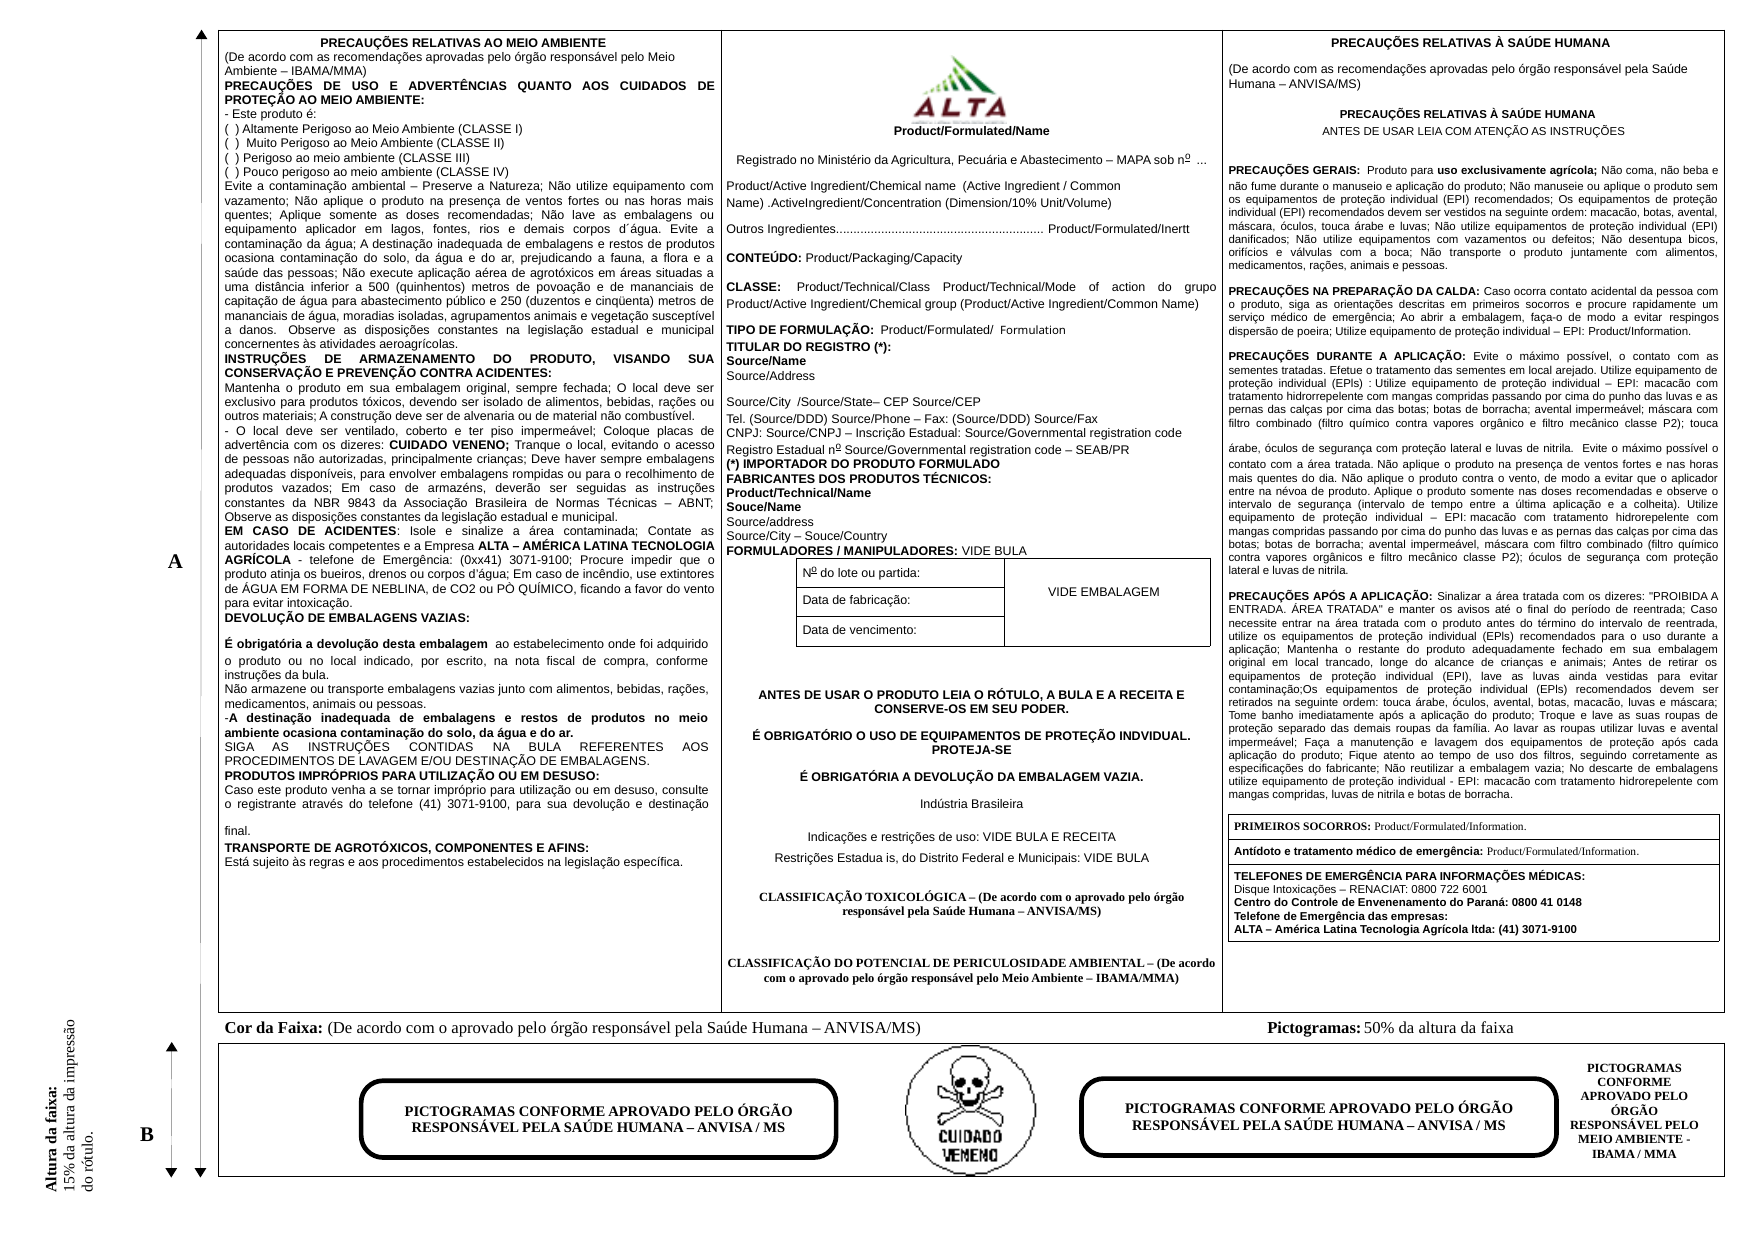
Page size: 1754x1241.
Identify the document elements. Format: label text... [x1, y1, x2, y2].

table_cell Data de vencimento: [797, 617, 1004, 646]
table_cell Data de fabricação: [797, 588, 1004, 616]
table_header PRIMEIROS SOCORROS: Product/Formulated/Information. [1229, 815, 1719, 839]
table_cell Cor da Faixa: (De acordo com o aprovado pelo órgão responsável pela Saúde Humana – ANVISA/MS) Pictogramas: 50% da altura da faixa [219, 1013, 1724, 1043]
table_cell TELEFONES DE EMERGÊNCIA PARA INFORMAÇÕES MÉDICAS: Disque Intoxicações – RENACIAT: 0800 722 6001 Centro do Controle de Envenenamento do Paraná: 0800 41 0148 Telefone de Emergência das empresas: ALTA – América Latina Tecnologia Agrícola ltda: (41) 3071-9100 [1229, 865, 1719, 941]
table_cell Antídoto e tratamento médico de emergência: Product/Formulated/Information. [1229, 840, 1719, 863]
table_header VIDE EMBALAGEM [1005, 559, 1210, 646]
table_header PRECAUÇÕES RELATIVAS AO MEIO AMBIENTE (De acordo com as recomendações aprovadas pelo órgão responsável pelo Meio Ambiente – IBAMA/MMA) PRECAUÇÕES DE USO E ADVERTÊNCIAS QUANTO AOS CUIDADOS DE PROTEÇÃO AO MEIO AMBIENTE: - Este produto é: ( ) Altamente Perigoso ao Meio Ambiente (CLASSE I) ( ) Muito Perigoso ao Meio Ambiente (CLASSE II) ( ) Perigoso ao meio ambiente (CLASSE III) ( ) Pouco perigoso ao meio ambiente (CLASSE IV) Evite a contaminação ambiental – Preserve a Natureza; Não utilize equipamento com vazamento; Não aplique o produto na presença de ventos fortes ou nas horas mais quentes; Aplique somente as doses recomendadas; Não lave as embalagens ou equipamento aplicador em lagos, fontes, rios e demais corpos d´água. Evite a contaminação da água; A destinação inadequada de embalagens e restos de produtos ocasiona contaminação do solo, da água e do ar, prejudicando a fauna, a flora e a saúde das pessoas; Não execute aplicação aérea de agrotóxicos em áreas situadas a uma distância inferior a 500 (quinhentos) metros de povoação e de mananciais de capitação de água para abastecimento público e 250 (duzentos e cinqüenta) metros de mananciais de água, moradias isoladas, agrupamentos animais e vegetação susceptível a danos. Observe as disposições constantes na legislação estadual e municipal concernentes às atividades aeroagrícolas. INSTRUÇÕES DE ARMAZENAMENTO DO PRODUTO, VISANDO SUA CONSERVAÇÃO E PREVENÇÃO CONTRA ACIDENTES: Mantenha o produto em sua embalagem original, sempre fechada; O local deve ser exclusivo para produtos tóxicos, devendo ser isolado de alimentos, bebidas, rações ou outros materiais; A construção deve ser de alvenaria ou de material não combustível. - O local deve ser ventilado, coberto e ter piso impermeável; Coloque placas de advertência com os dizeres: CUIDADO VENENO; Tranque o local, evitando o acesso de pessoas não autorizadas, principalmente crianças; Deve haver sempre embalagens adequadas disponíveis, para envolver embalagens rompidas ou para o recolhimento de produtos vazados; Em caso de armazéns, deverão ser seguidas as instruções constantes da NBR 9843 da Associação Brasileira de Normas Técnicas – ABNT; Observe as disposições constantes da legislação estadual e municipal. EM CASO DE ACIDENTES: Isole e sinalize a área contaminada; Contate as autoridades locais competentes e a Empresa ALTA – AMÉRICA LATINA TECNOLOGIA AGRÍCOLA - telefone de Emergência: (0xx41) 3071-9100; Procure impedir que o produto atinja os bueiros, drenos ou corpos d’água; Em caso de incêndio, use extintores de ÁGUA EM FORMA DE NEBLINA, de CO2 ou PÒ QUÍMICO, ficando a favor do vento para evitar intoxicação. DEVOLUÇÃO DE EMBALAGENS VAZIAS: É obrigatória a devolução desta embalagem ao estabelecimento onde foi adquirido o produto ou no local indicado, por escrito, na nota fiscal de compra, conforme instruções da bula. Não armazene ou transporte embalagens vazias junto com alimentos, bebidas, rações, medicamentos, animais ou pessoas. -A destinação inadequada de embalagens e restos de produtos no meio ambiente ocasiona contaminação do solo, da água e do ar. SIGA AS INSTRUÇÕES CONTIDAS NA BULA REFERENTES AOS PROCEDIMENTOS DE LAVAGEM E/OU DESTINAÇÃO DE EMBALAGENS. PRODUTOS IMPRÓPRIOS PARA UTILIZAÇÃO OU EM DESUSO: Caso este produto venha a se tornar impróprio para utilização ou em desuso, consulte o registrante através do telefone (41) 3071-9100, para sua devolução e destinação final. TRANSPORTE DE AGROTÓXICOS, COMPONENTES E AFINS: Está sujeito às regras e aos procedimentos estabelecidos na legislação específica. [219, 31, 721, 1012]
table_header PRECAUÇÕES RELATIVAS À SAÚDE HUMANA (De acordo com as recomendações aprovadas pelo órgão responsável pela Saúde Humana – ANVISA/MS) PRECAUÇÕES RELATIVAS à Saúde Humana ANTES DE USAR LEIA COM ATENÇÃO AS INSTRUÇÕES PRECAUÇÕES GERAIS: Produto para uso exclusivamente agrícola; Não coma, não beba e não fume durante o manuseio e aplicação do produto; Não manuseie ou aplique o produto sem os equipamentos de proteção individual (EPI) recomendados; Os equipamentos de proteção individual (EPI) recomendados devem ser vestidos na seguinte ordem: macacão, botas, avental, máscara, óculos, touca árabe e luvas; Não utilize equipamentos de proteção individual (EPI) danificados; Não utilize equipamentos com vazamentos ou defeitos; Não desentupa bicos, orifícios e válvulas com a boca; Não transporte o produto juntamente com alimentos, medicamentos, rações, animais e pessoas. PRECAUÇÕES NA PREPARAÇÃO DA CALDA: Caso ocorra contato acidental da pessoa com o produto, siga as orientações descritas em primeiros socorros e procure rapidamente um serviço médico de emergência; Ao abrir a embalagem, faça-o de modo a evitar respingos dispersão de poeira; Utilize equipamento de proteção individual – EPI: Product/Information. PRECAUÇÕES DURANTE A APLICAÇÃO: Evite o máximo possível, o contato com as sementes tratadas. Efetue o tratamento das sementes em local arejado. Utilize equipamento de proteção individual (EPls) : Utilize equipamento de proteção individual – EPI: macacão com tratamento hidrorrepelente com mangas compridas passando por cima do punho das luvas e as pernas das calças por cima das botas; botas de borracha; avental impermeável; máscara com filtro combinado (filtro químico contra vapores orgânico e filtro mecânico classe P2); touca árabe, óculos de segurança com proteção lateral e luvas de nitrila. Evite o máximo possível o contato com a área tratada. Não aplique o produto na presença de ventos fortes e nas horas mais quentes do dia. Não aplique o produto contra o vento, de modo a evitar que o aplicador entre na névoa de produto. Aplique o produto somente nas doses recomendadas e observe o intervalo de segurança (intervalo de tempo entre a última aplicação e a colheita). Utilize equipamento de proteção individual – EPI: macacão com tratamento hidrorepelente com mangas compridas passando por cima do punho das luvas e as pernas das calças por cima das botas; botas de borracha; avental impermeável, máscara com filtro combinado (filtro químico contra vapores orgânicos e filtro mecânico classe P2); óculos de segurança com proteção lateral e luvas de nitrila. PRECAUÇÕES APÓS A APLICAÇÃO: Sinalizar a área tratada com os dizeres: "PROIBIDA A ENTRADA. ÁREA TRATADA" e manter os avisos até o final do período de reentrada; Caso necessite entrar na área tratada com o produto antes do término do intervalo de reentrada, utilize os equipamentos de proteção individual (EPls) recomendados para o uso durante a aplicação; Mantenha o restante do produto adequadamente fechado em sua embalagem original em local trancado, longe do alcance de crianças e animais; Antes de retirar os equipamentos de proteção individual (EPI), lave as luvas ainda vestidas para evitar contaminação;Os equipamentos de proteção individual (EPls) recomendados devem ser retirados na seguinte ordem: touca árabe, óculos, avental, botas, macacão, luvas e máscara; Tome banho imediatamente após a aplicação do produto; Troque e lave as suas roupas de proteção separado das demais roupas da família. Ao lavar as roupas utilizar luvas e avental impermeável; Faça a manutenção e lavagem dos equipamentos de proteção após cada aplicação do produto; Fique atento ao tempo de uso dos filtros, seguindo corretamente as especificações do fabricante; Não reutilizar a embalagem vazia; No descarte de embalagens utilize equipamento de proteção individual - EPI: macacão com tratamento hidrorepelente com mangas compridas, luvas de nitrila e botas de borracha. [1223, 31, 1724, 1012]
table_cell [219, 1044, 1724, 1176]
table_header No do lote ou partida: [797, 559, 1004, 587]
table_header Product/Formulated/Name Registrado no Ministério da Agricultura, Pecuária e Abastecimento – MAPA sob no ... Product/Active Ingredient/Chemical name (Active Ingredient / Common Name) .ActiveIngredient/Concentration (Dimension/10% Unit/Volume) Outros Ingredientes............................................................ Product/Formulated/Inertt CONTEÚDO: Product/Packaging/Capacity CLASSE: Product/Technical/Class Product/Technical/Mode of action do grupo Product/Active Ingredient/Chemical group (Product/Active Ingredient/Common Name) TIPO DE FORMULAÇÃO: Product/Formulated/ Formulation TITULAR DO REGISTRO (*): Source/Name Source/Address Source/City /Source/State– CEP Source/CEP Tel. (Source/DDD) Source/Phone – Fax: (Source/DDD) Source/Fax CNPJ: Source/CNPJ – Inscrição Estadual: Source/Governmental registration code Registro Estadual no Source/Governmental registration code – SEAB/PR (*) IMPORTADOR DO PRODUTO FORMULADO FABRICANTES DOS PRODUTOS TÉCNICOS: Product/Technical/Name Souce/Name Source/address Source/City – Souce/Country FORMULADORES / MANIPULADORES: VIDE BULA ANTES DE USAR O PRODUTO LEIA O RÓTULO, A BULA E A RECEITA E CONSERVE-OS EM SEU PODER. É OBRIGATÓRIO O USO DE EQUIPAMENTOS DE PROTEÇÃO INDVIDUAL. PROTEJA-SE É OBRIGATÓRIA A DEVOLUÇÃO DA EMBALAGEM VAZIA. Indústria Brasileira Indicações e restrições de uso: VIDE BULA E RECEITA Restrições Estadua is, do Distrito Federal e Municipais: VIDE BULA CLASSIFICAÇÃO TOXICOLÓGICA – (De acordo com o aprovado pelo órgão responsável pela Saúde Humana – ANVISA/MS) CLASSIFICAÇÃO DO POTENCIAL DE PERICULOSIDADE AMBIENTAL – (De acordo com o aprovado pelo órgão responsável pelo Meio Ambiente – IBAMA/MMA) [722, 31, 1222, 1012]
picture [905, 1045, 1038, 1176]
